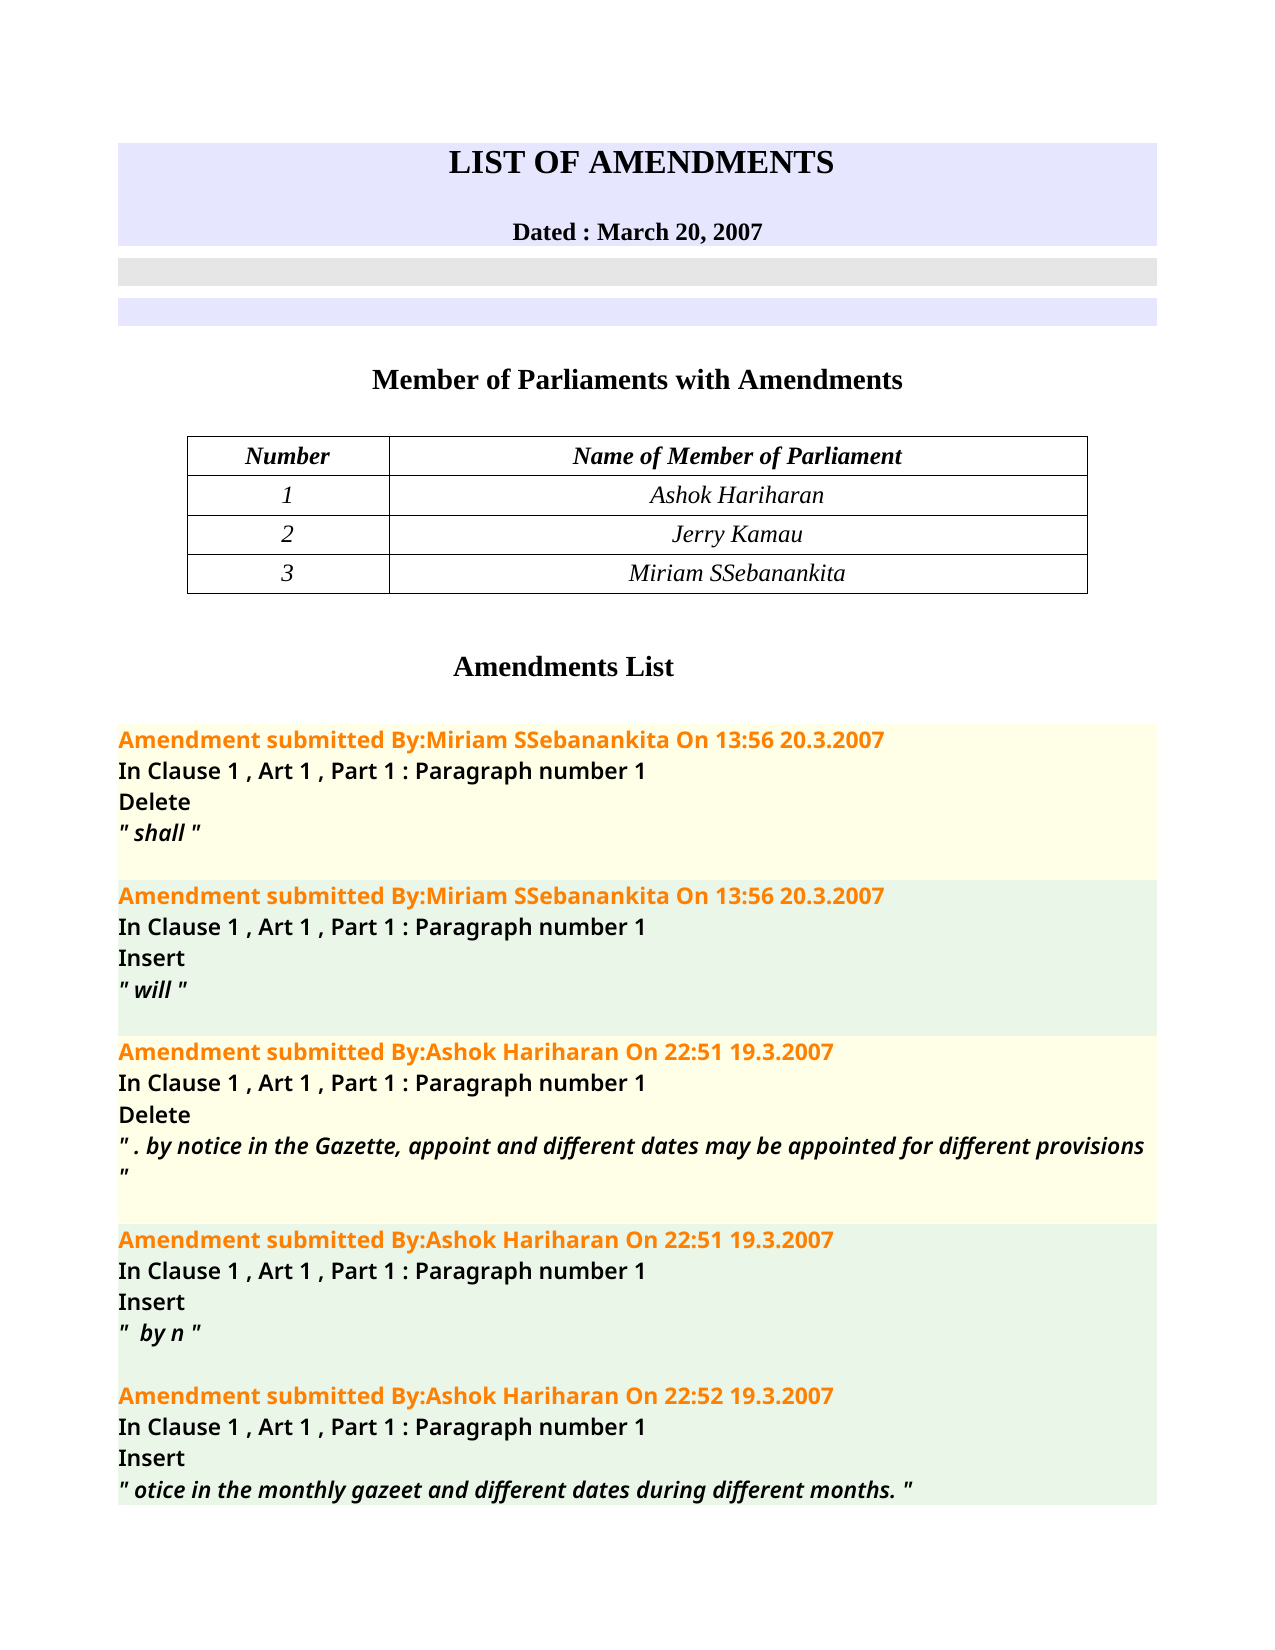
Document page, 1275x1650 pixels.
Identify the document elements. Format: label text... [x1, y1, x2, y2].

table_cell Amendment submitted By:Miriam SSebanankita On 13:56 20.3.2007 In Clause 1 , Art 1 , Part 1 : Paragraph number 1 Delete " shall " [118, 724, 1157, 880]
table_cell Amendment submitted By:Ashok Hariharan On 22:51 19.3.2007 In Clause 1 , Art 1 , Part 1 : Paragraph number 1 Insert " by n " [118, 1224, 1157, 1380]
table_cell Jerry Kamau [390, 516, 1087, 554]
table_cell Ashok Hariharan [390, 476, 1087, 514]
table_header Name of Member of Parliament [390, 437, 1087, 475]
subtitle Dated : March 20, 2007 [118, 218, 1157, 246]
subtitle Amendments List [118, 646, 1157, 683]
table_cell Amendment submitted By:Ashok Hariharan On 22:52 19.3.2007 In Clause 1 , Art 1 , Part 1 : Paragraph number 1 Insert " otice in the monthly gazeet and different dates during different months. " [118, 1380, 1157, 1505]
table_cell Amendment submitted By:Miriam SSebanankita On 13:56 20.3.2007 In Clause 1 , Art 1 , Part 1 : Paragraph number 1 Insert " will " [118, 880, 1157, 1036]
table_cell Miriam SSebanankita [390, 555, 1087, 593]
table_cell 3 [188, 555, 389, 593]
table_cell 1 [188, 476, 389, 514]
table_cell Amendment submitted By:Ashok Hariharan On 22:51 19.3.2007 In Clause 1 , Art 1 , Part 1 : Paragraph number 1 Delete " . by notice in the Gazette, appoint and different dates may be appointed for different provisions " [118, 1036, 1157, 1223]
table_header Number [188, 437, 389, 475]
subtitle LIST OF AMENDMENTS [118, 143, 1157, 180]
table_header [118, 696, 1157, 723]
table_cell 2 [188, 516, 389, 554]
subtitle Member of Parliaments with Amendments [118, 363, 1157, 396]
